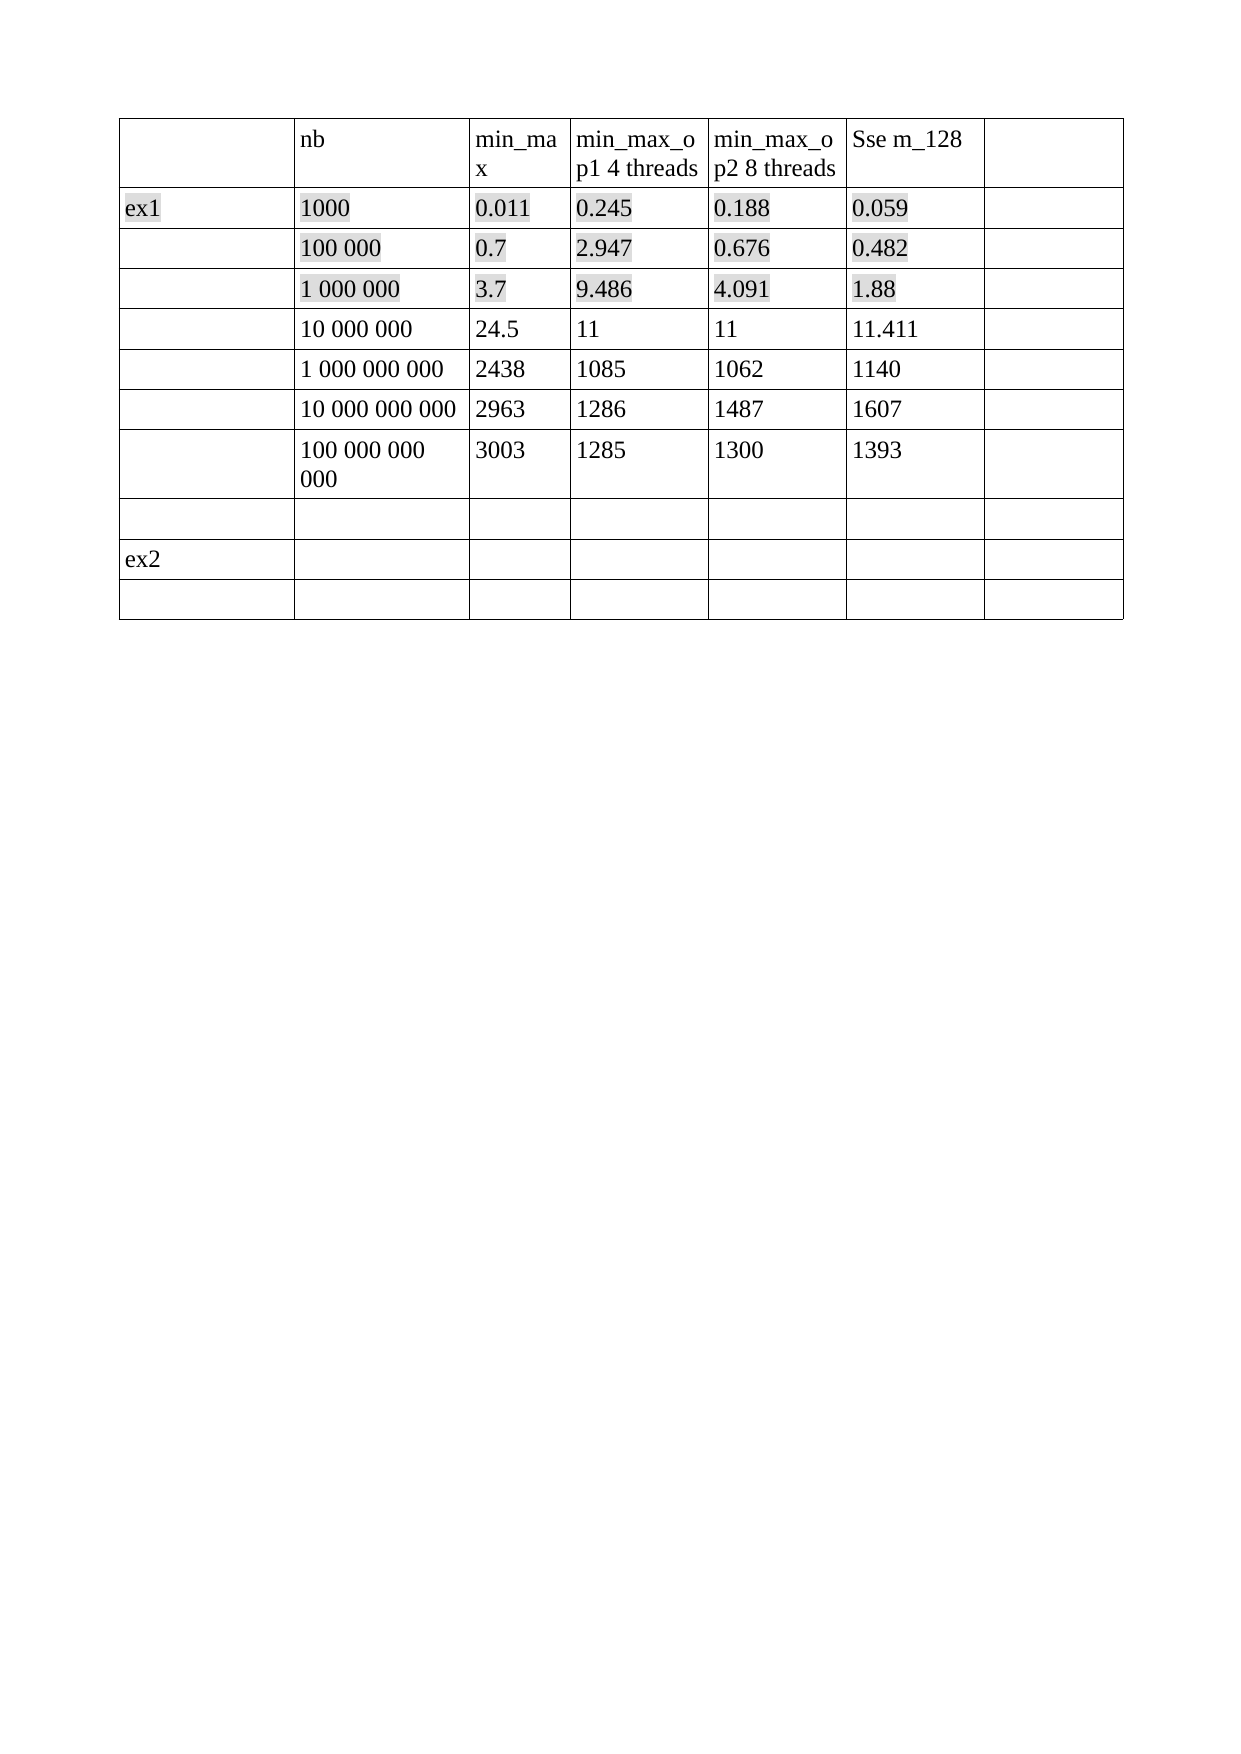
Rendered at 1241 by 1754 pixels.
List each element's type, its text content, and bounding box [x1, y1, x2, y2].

table_header min_max [470, 119, 570, 187]
table_cell [571, 499, 708, 538]
table_cell 1062 [709, 350, 846, 389]
table_cell [985, 540, 1123, 579]
table_cell [709, 499, 846, 538]
table_cell 4.091 [709, 269, 846, 308]
table_cell [470, 540, 570, 579]
table_cell [120, 390, 294, 429]
table_cell [709, 580, 846, 619]
table_cell [120, 350, 294, 389]
table_cell [120, 309, 294, 348]
table_cell 1285 [571, 430, 708, 498]
table_cell [985, 269, 1123, 308]
table_cell [985, 350, 1123, 389]
table_cell 10 000 000 [295, 309, 469, 348]
table_cell 1300 [709, 430, 846, 498]
table_cell [295, 499, 469, 538]
table_cell 11.411 [847, 309, 984, 348]
table_header [120, 119, 294, 187]
table_cell [985, 229, 1123, 268]
table_cell [709, 540, 846, 579]
table_cell [847, 580, 984, 619]
table_cell 2438 [470, 350, 570, 389]
table_cell 100 000 [295, 229, 469, 268]
table_cell 1140 [847, 350, 984, 389]
table_header Sse m_128 [847, 119, 984, 187]
table_cell 2.947 [571, 229, 708, 268]
table_cell 1 000 000 [295, 269, 469, 308]
table_cell 1000 [295, 188, 469, 227]
table_cell [120, 269, 294, 308]
table_header min_max_op1 4 threads [571, 119, 708, 187]
table_cell 2963 [470, 390, 570, 429]
table_cell [470, 580, 570, 619]
table_cell 1607 [847, 390, 984, 429]
table_cell 1286 [571, 390, 708, 429]
table_cell [295, 540, 469, 579]
table_cell [295, 580, 469, 619]
table_cell 24.5 [470, 309, 570, 348]
table_cell 9.486 [571, 269, 708, 308]
table_cell [985, 580, 1123, 619]
table_cell [571, 580, 708, 619]
table_cell 10 000 000 000 [295, 390, 469, 429]
table_cell 1487 [709, 390, 846, 429]
table_cell ex1 [120, 188, 294, 227]
table_cell 0.7 [470, 229, 570, 268]
table_cell 100 000 000 000 [295, 430, 469, 498]
table_cell [571, 540, 708, 579]
table_cell [985, 309, 1123, 348]
table_cell 0.245 [571, 188, 708, 227]
table_cell 3.7 [470, 269, 570, 308]
table_cell [120, 580, 294, 619]
table_cell 0.482 [847, 229, 984, 268]
table_cell [847, 499, 984, 538]
table_cell [470, 499, 570, 538]
table_cell 1085 [571, 350, 708, 389]
table_cell 0.059 [847, 188, 984, 227]
table_cell [985, 430, 1123, 498]
table_cell ex2 [120, 540, 294, 579]
table_cell [985, 499, 1123, 538]
table_cell 0.011 [470, 188, 570, 227]
table_cell [985, 188, 1123, 227]
table_cell [985, 390, 1123, 429]
table_cell 1393 [847, 430, 984, 498]
table_cell [847, 540, 984, 579]
table_cell 11 [571, 309, 708, 348]
table_cell 11 [709, 309, 846, 348]
table_cell [120, 229, 294, 268]
table_cell 0.188 [709, 188, 846, 227]
table_cell [120, 430, 294, 498]
table_header nb [295, 119, 469, 187]
table_header min_max_op2 8 threads [709, 119, 846, 187]
table_cell 1 000 000 000 [295, 350, 469, 389]
table_header [985, 119, 1123, 187]
table_cell 1.88 [847, 269, 984, 308]
table_cell [120, 499, 294, 538]
table_cell 3003 [470, 430, 570, 498]
table_cell 0.676 [709, 229, 846, 268]
